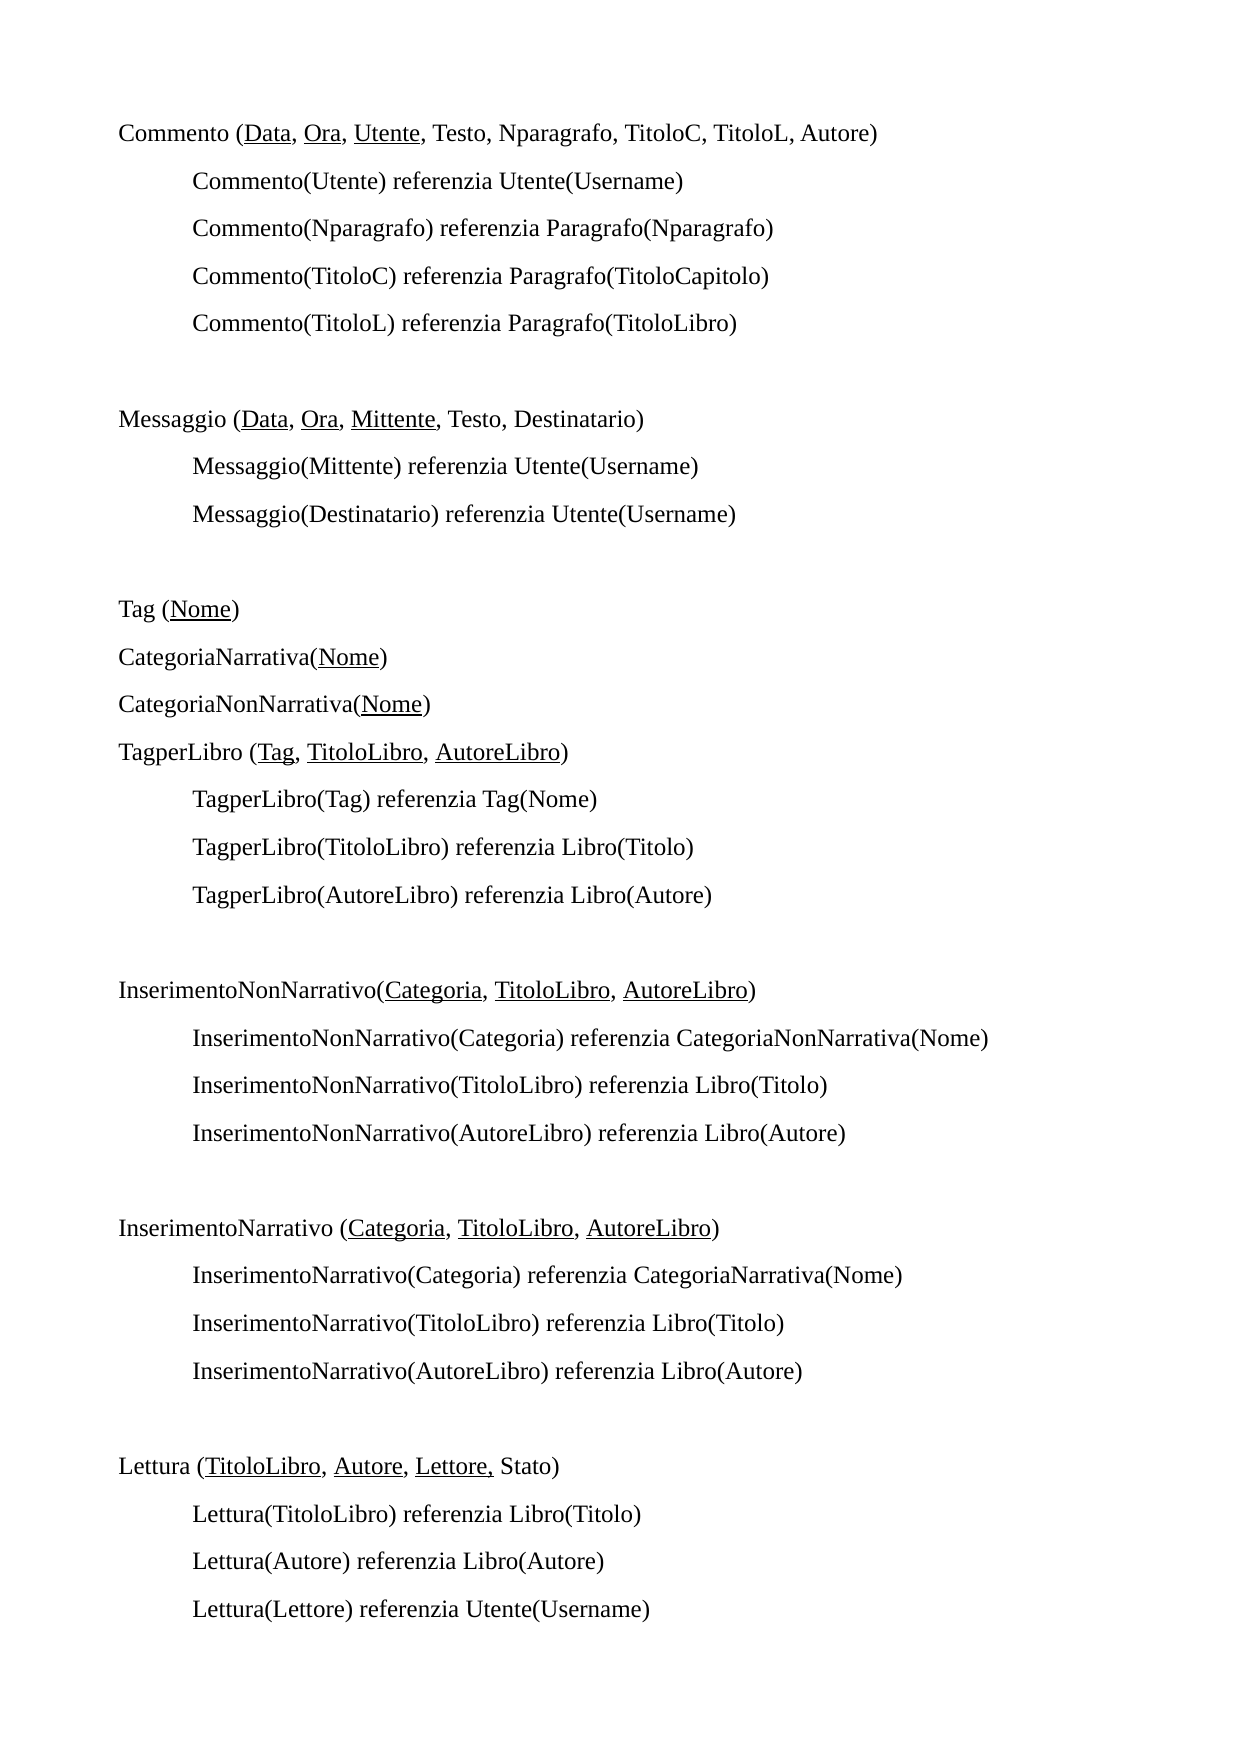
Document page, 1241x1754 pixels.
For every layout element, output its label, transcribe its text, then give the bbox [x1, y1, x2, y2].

text Lettura(Lettore) referenzia Utente(Username) [118, 1594, 1122, 1623]
text InserimentoNonNarrativo(AutoreLibro) referenzia Libro(Autore) [118, 1118, 1122, 1147]
text TagperLibro(AutoreLibro) referenzia Libro(Autore) [118, 880, 1122, 908]
text TagperLibro (Tag, TitoloLibro, AutoreLibro) [118, 737, 1122, 766]
text InserimentoNonNarrativo(Categoria) referenzia CategoriaNonNarrativa(Nome) [118, 1023, 1122, 1051]
text InserimentoNarrativo (Categoria, TitoloLibro, AutoreLibro) [118, 1213, 1122, 1242]
text Lettura(Autore) referenzia Libro(Autore) [118, 1546, 1122, 1575]
text Lettura (TitoloLibro, Autore, Lettore, Stato) [118, 1451, 1122, 1480]
text TagperLibro(TitoloLibro) referenzia Libro(Titolo) [118, 832, 1122, 861]
text Commento (Data, Ora, Utente, Testo, Nparagrafo, TitoloC, TitoloL, Autore) [118, 118, 1122, 147]
text InserimentoNarrativo(TitoloLibro) referenzia Libro(Titolo) [118, 1308, 1122, 1337]
text TagperLibro(Tag) referenzia Tag(Nome) [118, 784, 1122, 813]
text Tag (Nome) [118, 594, 1122, 623]
text CategoriaNonNarrativa(Nome) [118, 689, 1122, 718]
text InserimentoNarrativo(AutoreLibro) referenzia Libro(Autore) [118, 1356, 1122, 1384]
text Lettura(TitoloLibro) referenzia Libro(Titolo) [118, 1499, 1122, 1527]
text Messaggio (Data, Ora, Mittente, Testo, Destinatario) [118, 404, 1122, 432]
text InserimentoNarrativo(Categoria) referenzia CategoriaNarrativa(Nome) [118, 1261, 1122, 1289]
text Messaggio(Destinatario) referenzia Utente(Username) [118, 499, 1122, 528]
text Commento(Utente) referenzia Utente(Username) [118, 166, 1122, 194]
text Commento(TitoloL) referenzia Paragrafo(TitoloLibro) [118, 308, 1122, 337]
text Commento(TitoloC) referenzia Paragrafo(TitoloCapitolo) [118, 261, 1122, 290]
text Commento(Nparagrafo) referenzia Paragrafo(Nparagrafo) [118, 213, 1122, 242]
text InserimentoNonNarrativo(TitoloLibro) referenzia Libro(Titolo) [118, 1070, 1122, 1099]
text InserimentoNonNarrativo(Categoria, TitoloLibro, AutoreLibro) [118, 975, 1122, 1004]
text CategoriaNarrativa(Nome) [118, 642, 1122, 671]
text Messaggio(Mittente) referenzia Utente(Username) [118, 451, 1122, 480]
